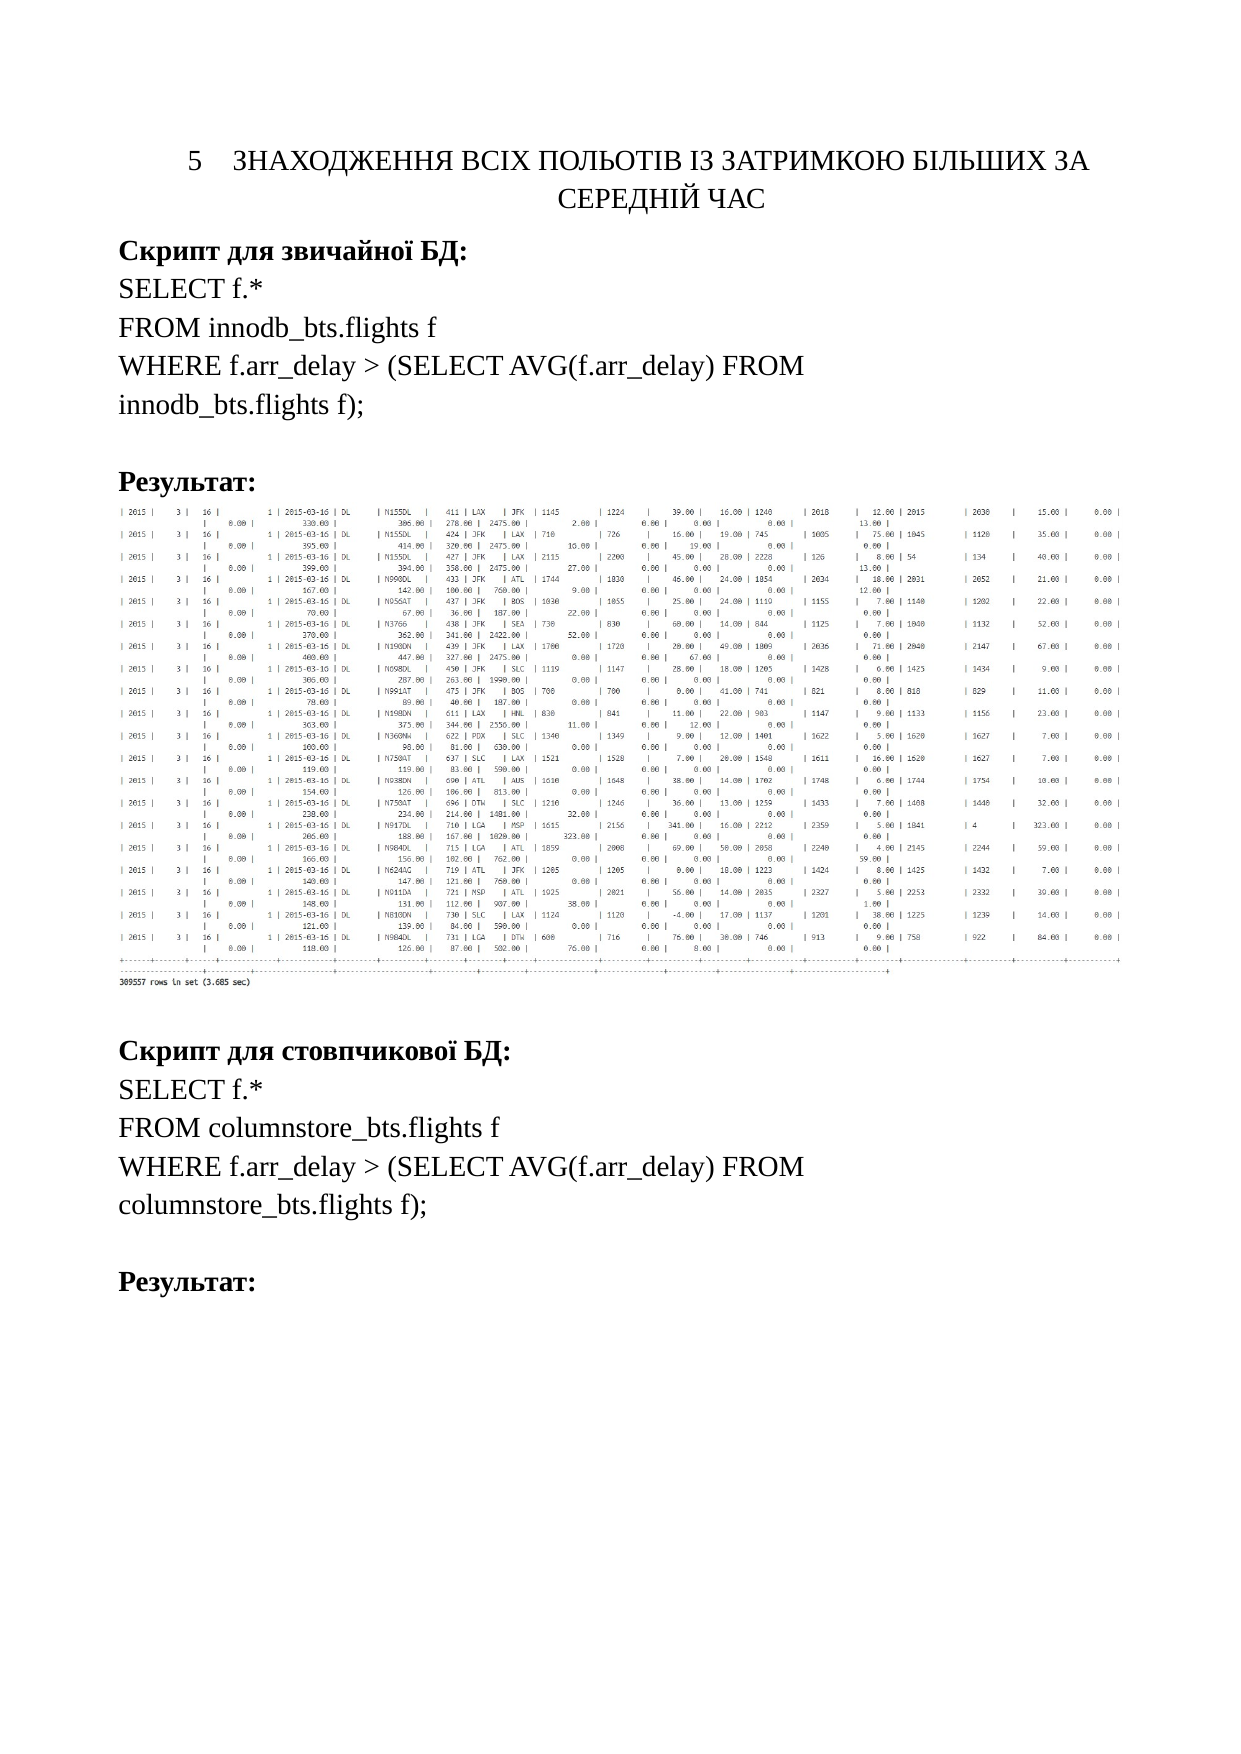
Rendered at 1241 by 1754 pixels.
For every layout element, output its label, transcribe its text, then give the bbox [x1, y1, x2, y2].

text SELECT f.* [118, 271, 1122, 305]
text FROM innodb_bts.flights f [118, 310, 1122, 343]
text WHERE f.arr_delay > (SELECT AVG(f.arr_delay) FROM [118, 348, 1122, 382]
text Результат: [118, 464, 1122, 497]
picture [118, 502, 1123, 990]
text SELECT f.* [118, 1072, 1122, 1105]
text FROM columnstore_bts.flights f [118, 1110, 1122, 1144]
text Скрипт для стовпчикової БД: [118, 1033, 1122, 1067]
text Скрипт для звичайної БД: [118, 233, 1122, 266]
text WHERE f.arr_delay > (SELECT AVG(f.arr_delay) FROM [118, 1149, 1122, 1182]
text columnstore_bts.flights f); [118, 1187, 1122, 1221]
subtitle Знаходження всіх польотів із затримкою більших за середній час [156, 143, 1122, 215]
text Результат: [118, 1264, 1122, 1298]
text innodb_bts.flights f); [118, 387, 1122, 420]
